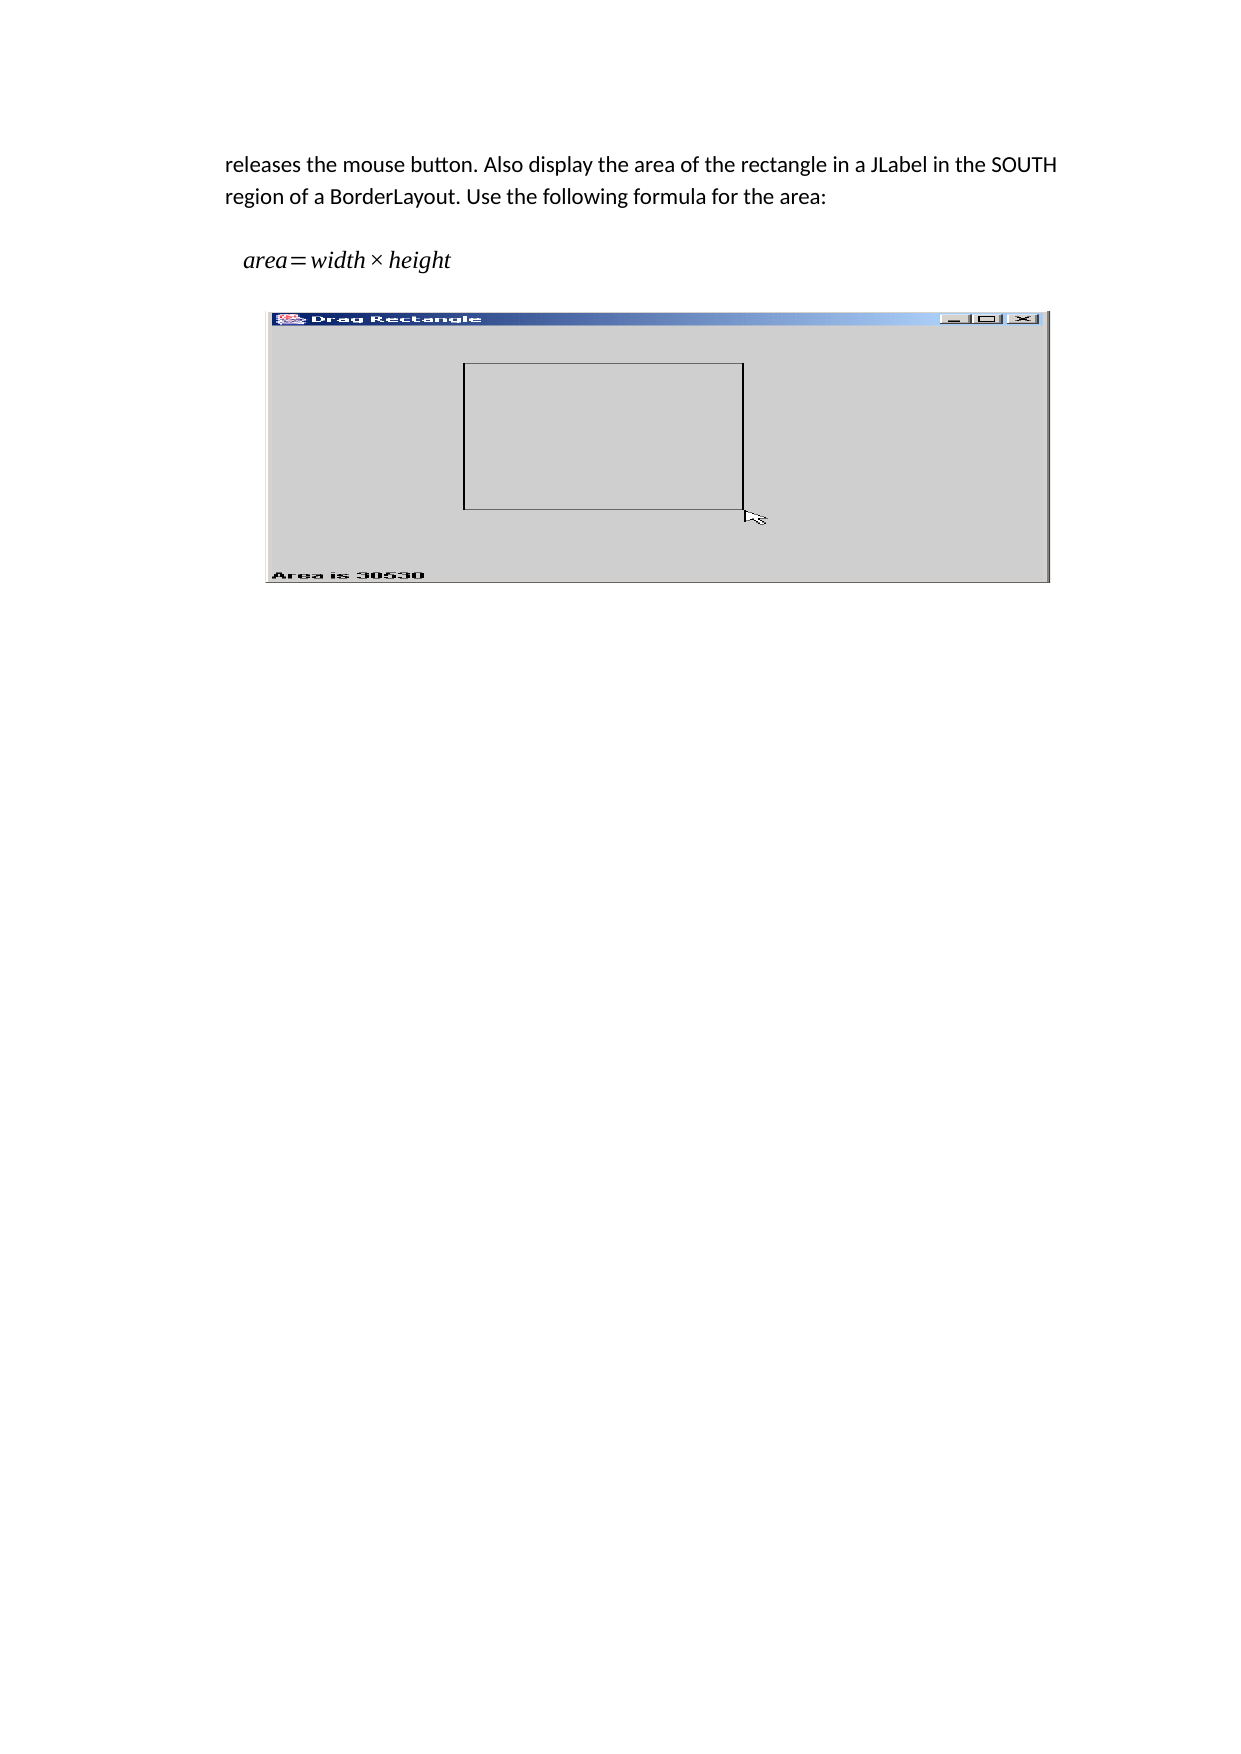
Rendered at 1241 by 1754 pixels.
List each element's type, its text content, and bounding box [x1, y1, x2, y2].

picture [265, 311, 1050, 583]
list releases the mouse button. Also display the area of the rectangle in a JLabel in the SOUTH region of a BorderLayout. Use the following formula for the area: [187, 150, 1090, 210]
